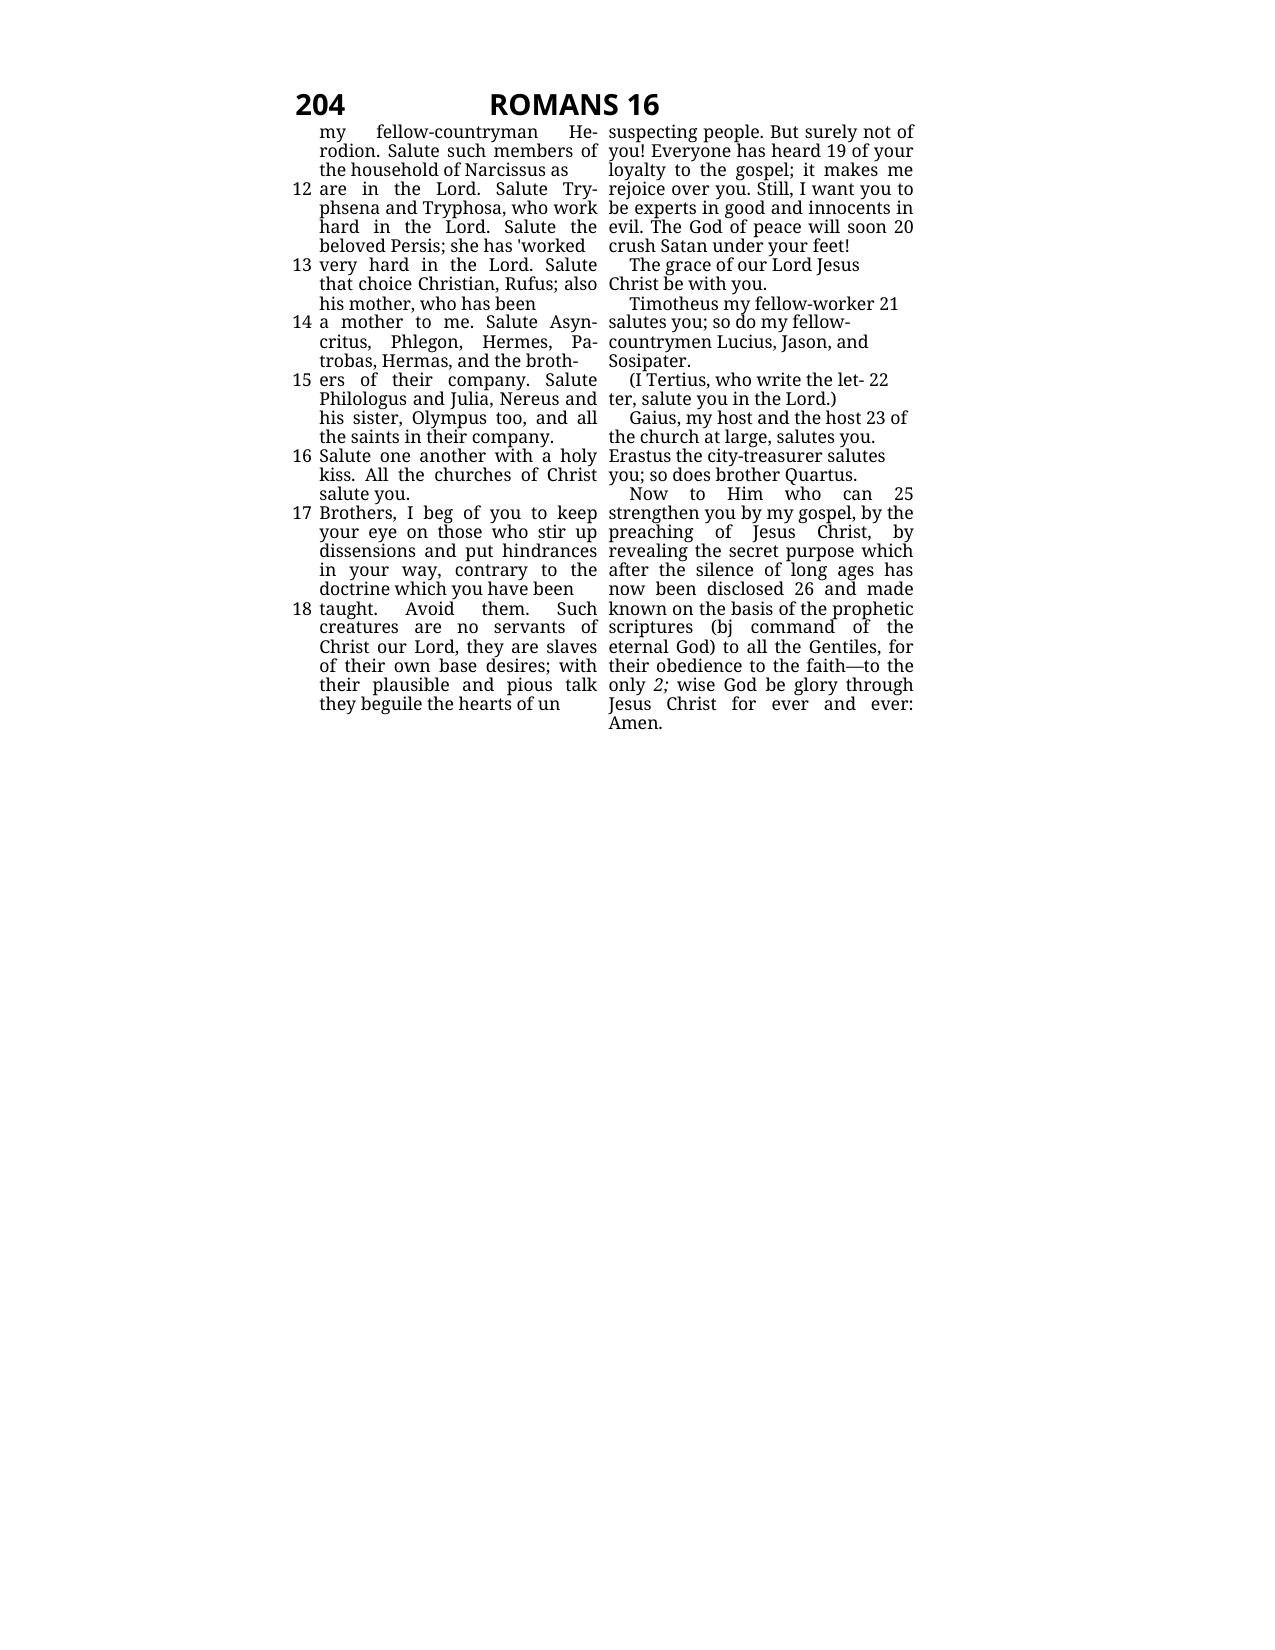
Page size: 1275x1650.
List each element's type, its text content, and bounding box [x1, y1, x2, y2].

text (I Tertius, who write the let- 22 ter, salute you in the Lord.) [608, 371, 914, 409]
text Now to Him who can 25 strengthen you by my gospel, by the preaching of Jesus Christ, by revealing the secret purpose which after the silence of long ages has now been disclosed 26 and made known on the basis of the prophetic scriptures (bj command of the eternal God) to all the Gentiles, for their obedi­ence to the faith—to the only 2; wise God be glory through Jesus Christ for ever and ever: Amen. [608, 485, 914, 733]
text Gaius, my host and the host 23 of the church at large, salutes you. Erastus the city-treasurer salutes you; so does brother Quartus. [608, 409, 914, 485]
list very hard in the Lord. Salute that choice Christian, Rufus; also his mother, who has been [292, 257, 598, 314]
text The grace of our Lord Jesus Christ be with you. [608, 257, 914, 295]
list my fellow-countryman He- rodion. Salute such members of the household of Narcissus as [292, 123, 598, 180]
text suspecting people. But surely not of you! Everyone has heard 19 of your loyalty to the gospel; it makes me rejoice over you. Still, I want you to be experts in good and innocents in evil. The God of peace will soon 20 crush Satan under your feet! [608, 123, 914, 257]
list Brothers, I beg of you to keep your eye on those who stir up dissensions and put hindrances in your way, contrary to the doctrine which you have been [292, 504, 598, 600]
list are in the Lord. Salute Try- phsena and Tryphosa, who work hard in the Lord. Salute the beloved Persis; she has 'worked [292, 180, 598, 257]
list taught. Avoid them. Such creatures are no servants of Christ our Lord, they are slaves of their own base desires; with their plausible and pious talk they beguile the hearts of un­ [292, 600, 598, 714]
list a mother to me. Salute Asyn- critus, Phlegon, Hermes, Pa- trobas, Hermas, and the broth- [292, 314, 598, 371]
list Salute one another with a holy kiss. All the churches of Christ salute you. [292, 447, 598, 504]
list ers of their company. Salute Philologus and Julia, Nereus and his sister, Olympus too, and all the saints in their company. [292, 371, 598, 447]
text Timotheus my fellow-worker 21 salutes you; so do my fellow- countrymen Lucius, Jason, and Sosipater. [608, 295, 914, 371]
